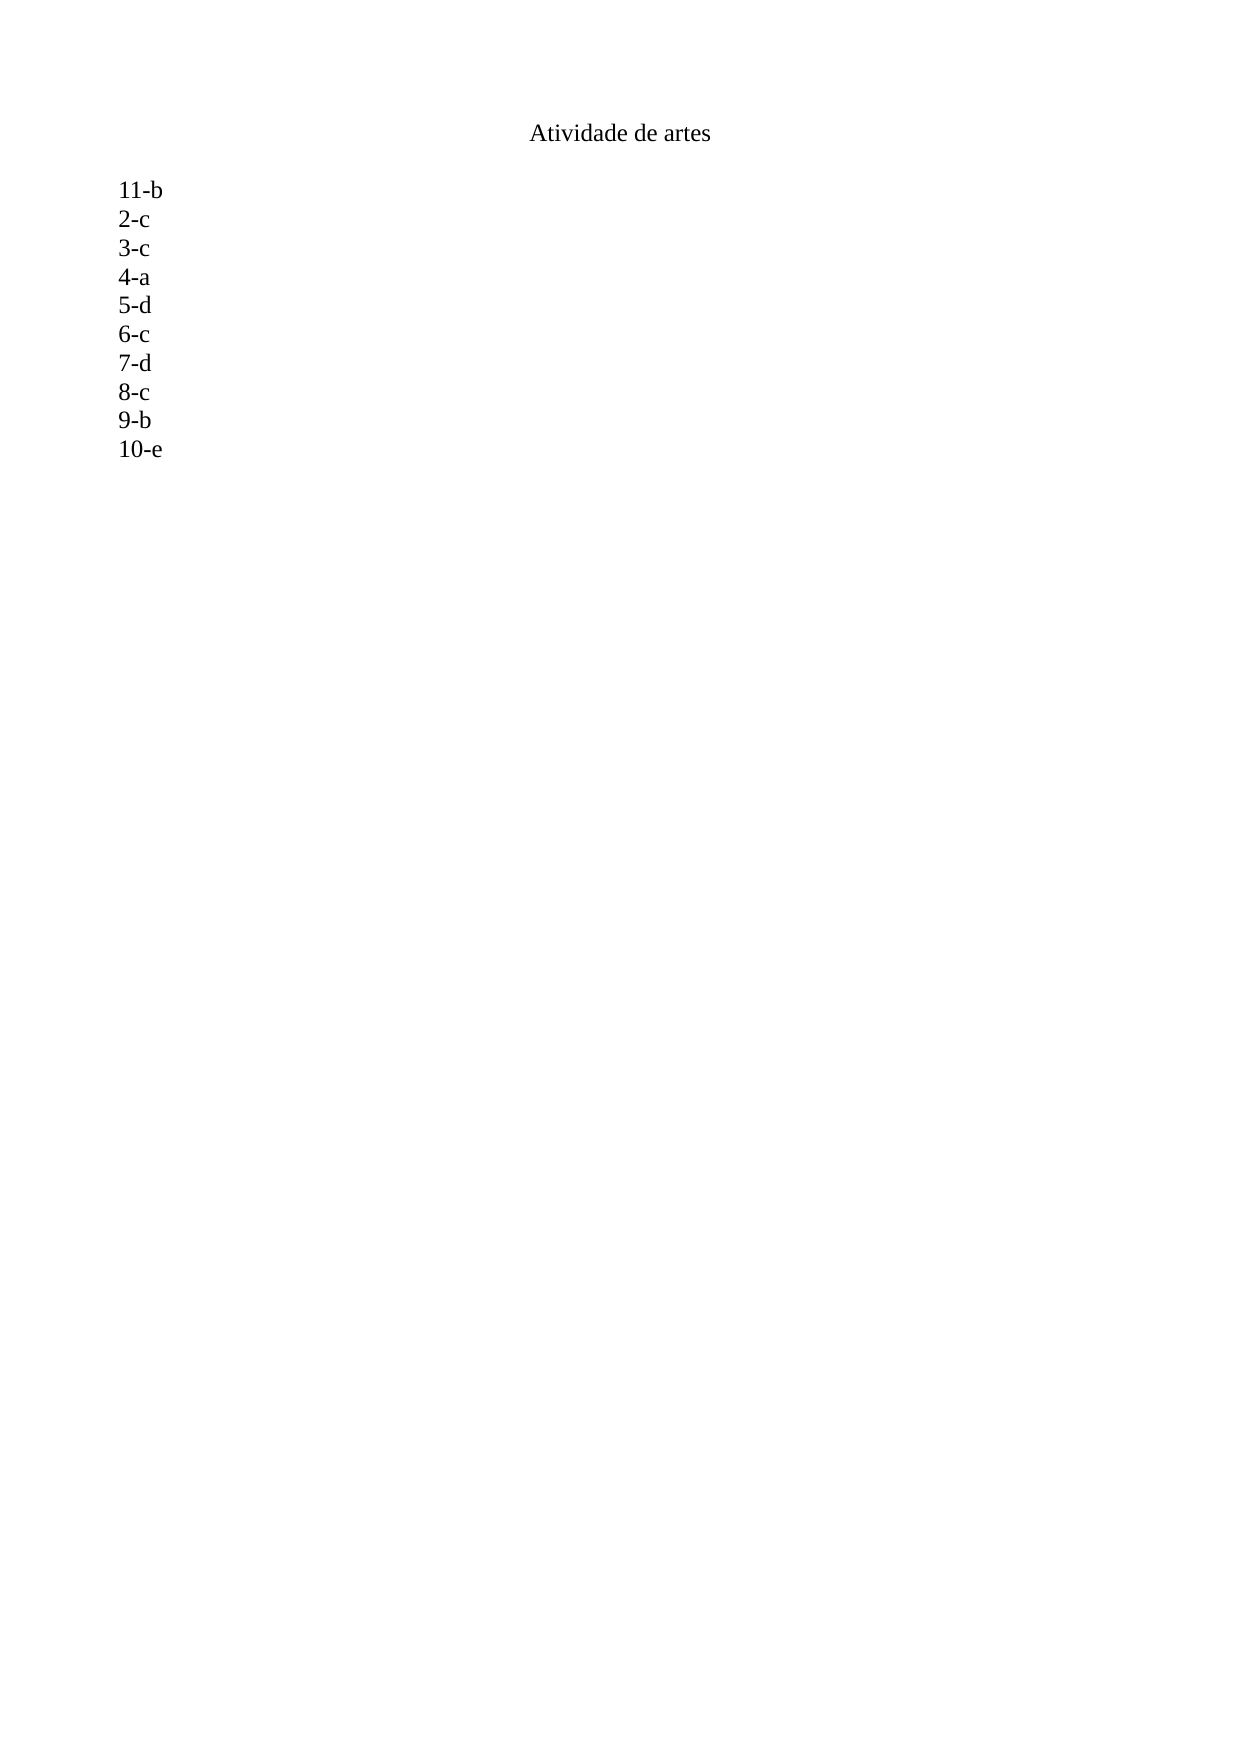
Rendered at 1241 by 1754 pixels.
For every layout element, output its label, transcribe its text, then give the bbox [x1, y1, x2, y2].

text 10-e [118, 434, 1122, 463]
text 7-d [118, 348, 1122, 377]
text 2-c [118, 204, 1122, 233]
text 3-c [118, 233, 1122, 262]
text Atividade de artes [118, 118, 1122, 147]
text 5-d [118, 291, 1122, 319]
text 6-c [118, 319, 1122, 348]
text 11-b [118, 176, 1122, 204]
text 4-a [118, 262, 1122, 291]
text 9-b [118, 406, 1122, 434]
text 8-c [118, 377, 1122, 406]
